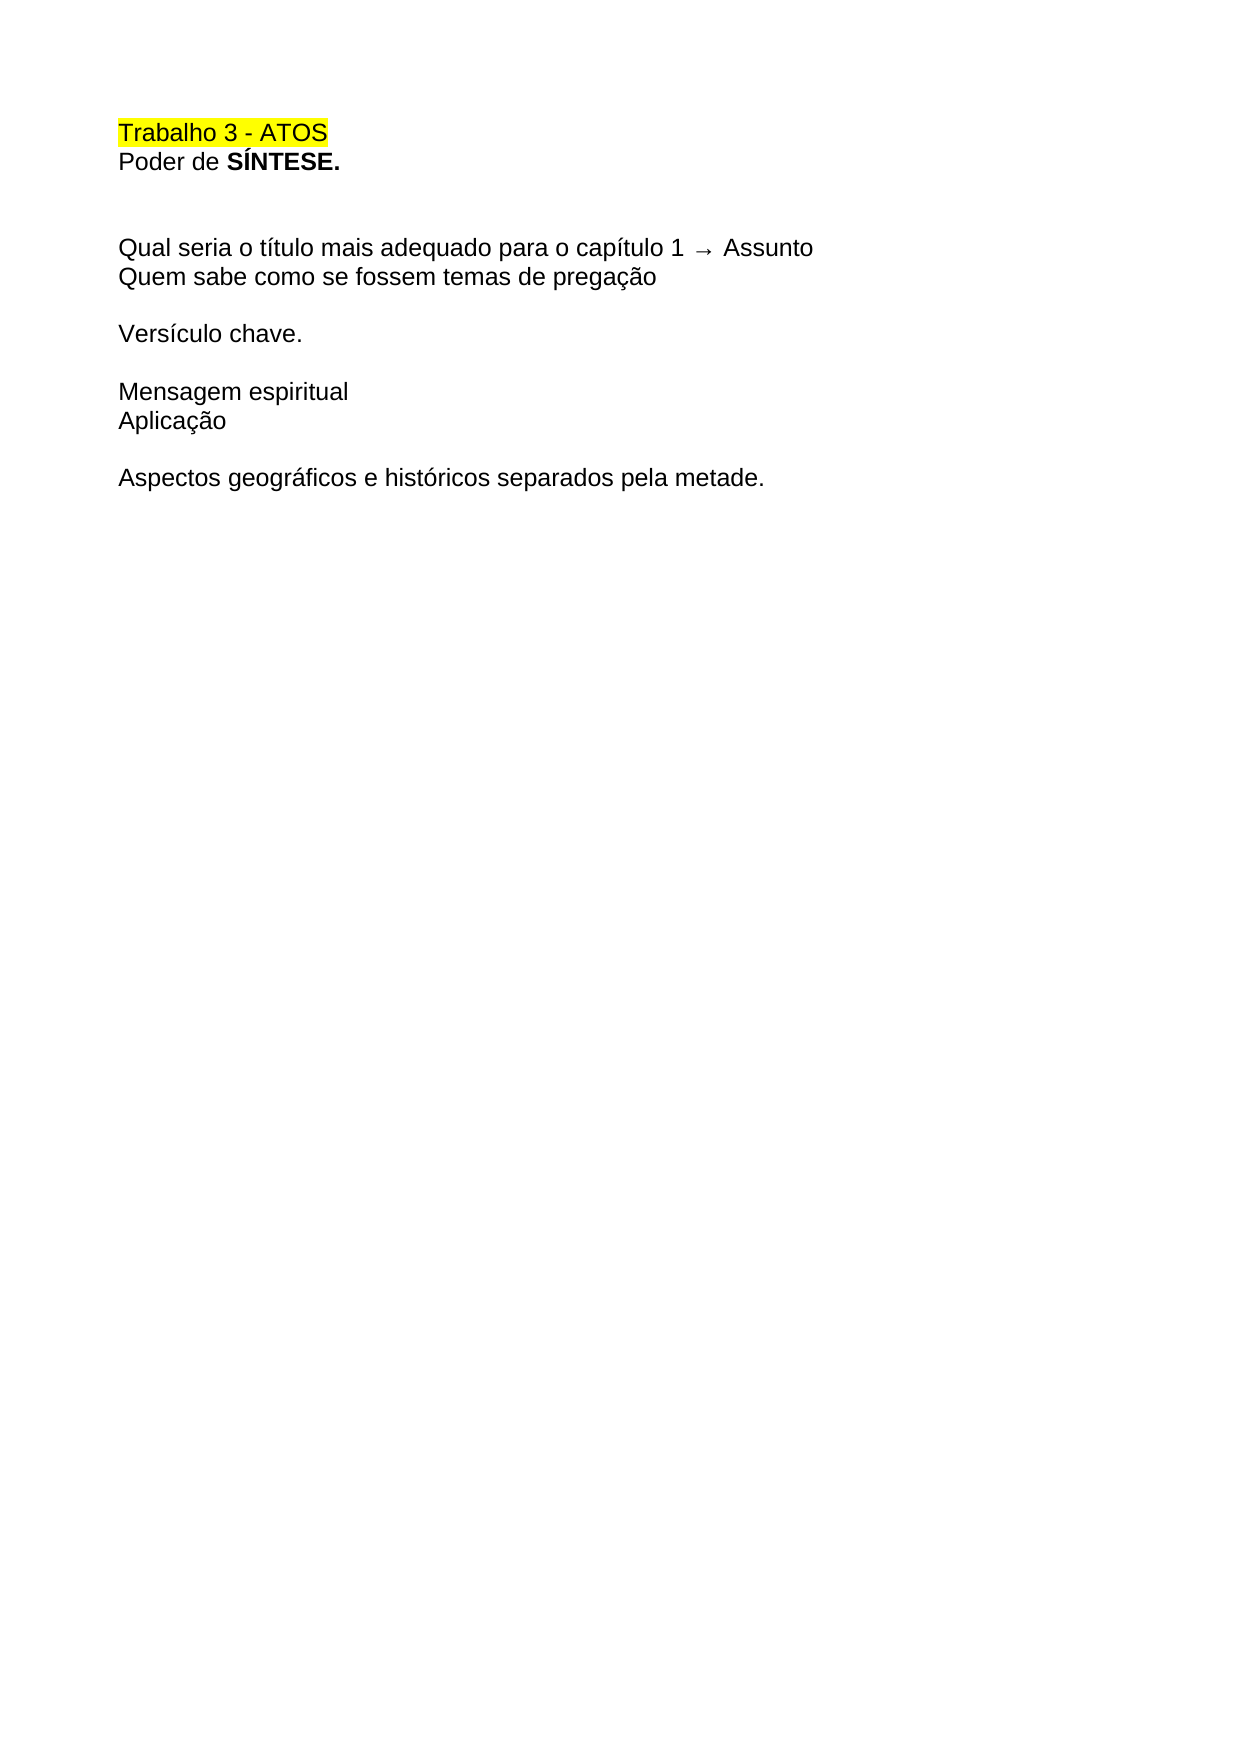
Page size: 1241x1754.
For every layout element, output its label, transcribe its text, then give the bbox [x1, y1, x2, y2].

text Poder de SÍNTESE. [118, 147, 1122, 176]
text Aspectos geográficos e históricos separados pela metade. [118, 463, 1122, 492]
text Quem sabe como se fossem temas de pregação [118, 262, 1122, 291]
text Mensagem espiritual [118, 377, 1122, 406]
text Qual seria o título mais adequado para o capítulo 1 → Assunto [118, 233, 1122, 262]
text Versículo chave. [118, 319, 1122, 348]
text Trabalho 3 - ATOS [118, 118, 1122, 147]
text Aplicação [118, 406, 1122, 434]
